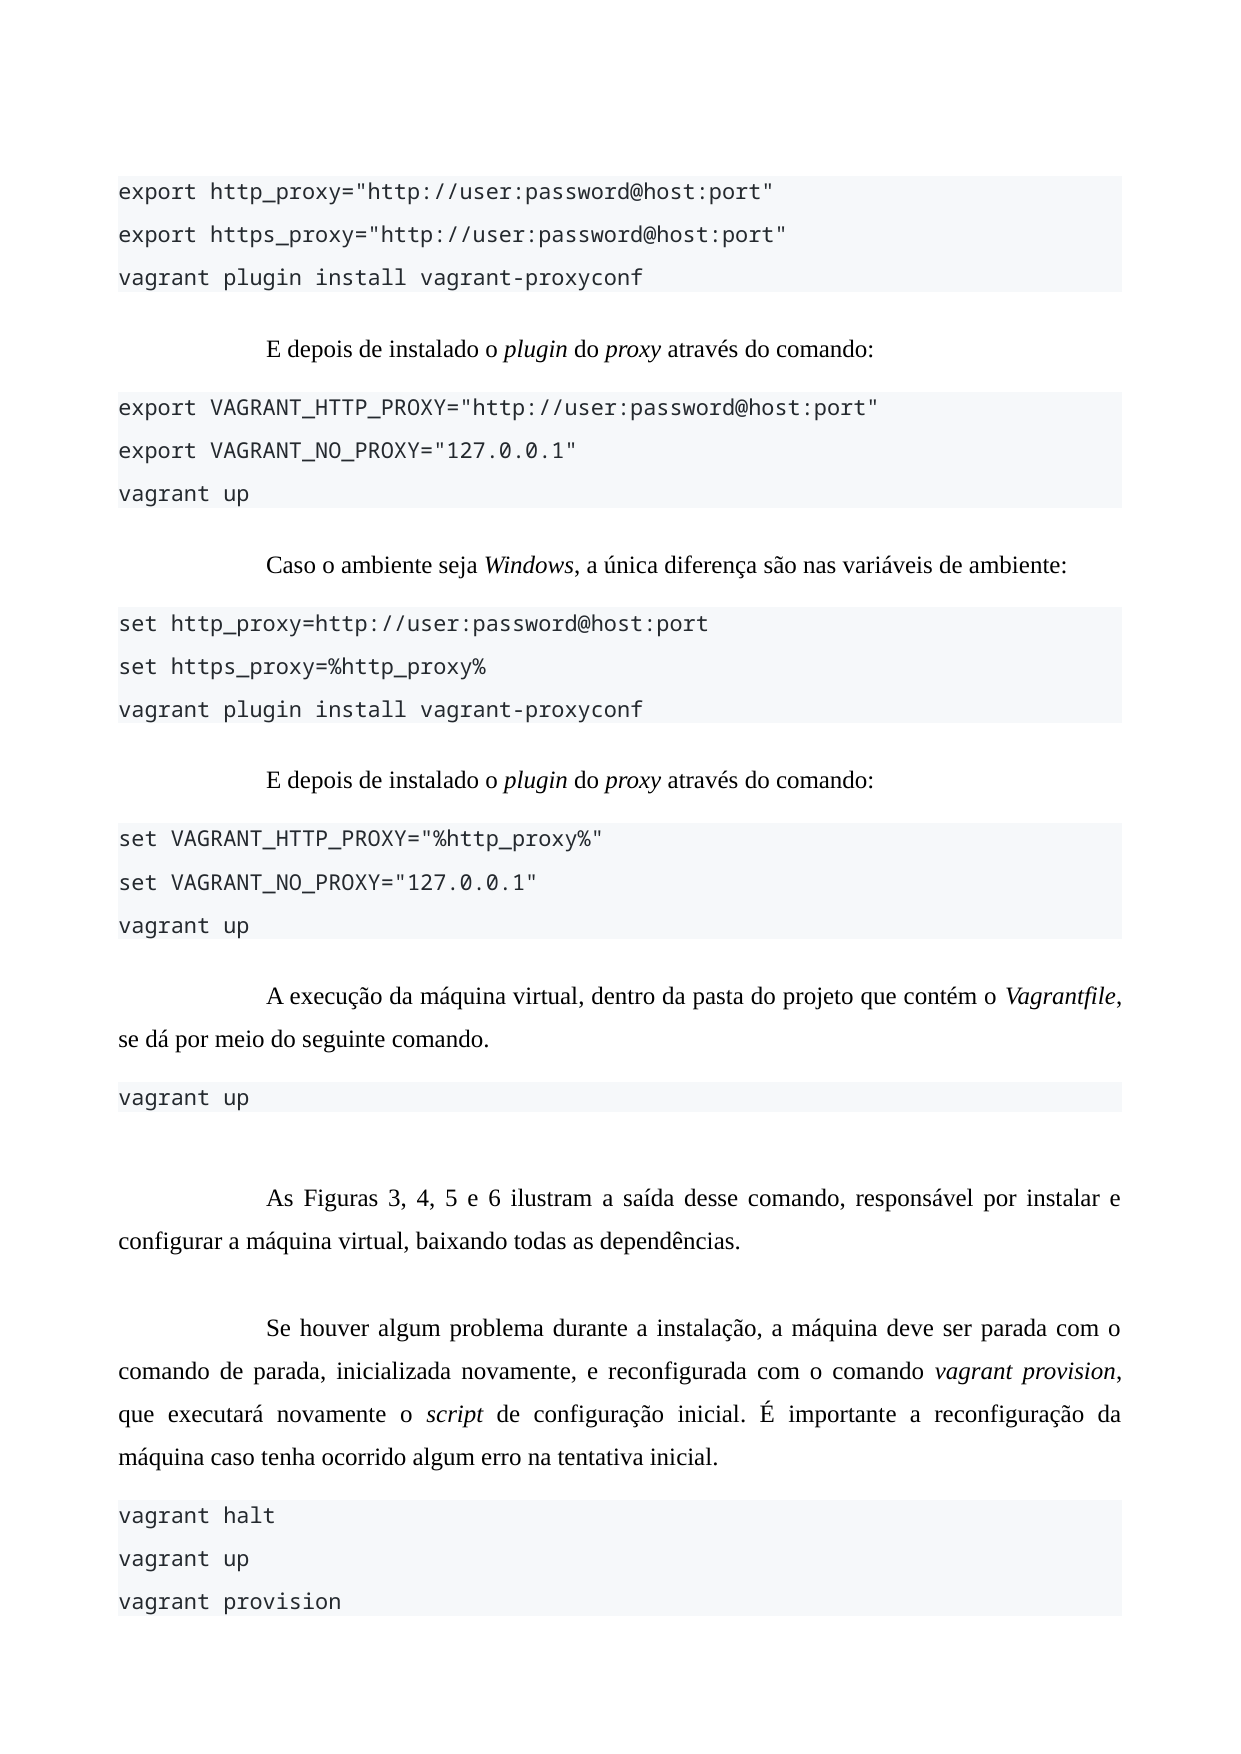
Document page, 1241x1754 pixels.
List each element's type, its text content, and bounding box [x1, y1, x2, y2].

text E depois de instalado o plugin do proxy através do comando: [118, 766, 1122, 794]
text Se houver algum problema durante a instalação, a máquina deve ser parada com o comando de parada, inicializada novamente, e reconfigurada com o comando vagrant provision, que executará novamente o script de configuração inicial. É importante a reconfiguração da máquina caso tenha ocorrido algum erro na tentativa inicial. [118, 1313, 1122, 1471]
text set http_proxy=http://user:password@host:port [118, 607, 1122, 637]
text export http_proxy="http://user:password@host:port" [118, 176, 1122, 206]
text set VAGRANT_HTTP_PROXY="%http_proxy%" [118, 823, 1122, 853]
text vagrant up [118, 1543, 1122, 1573]
text set https_proxy=%http_proxy% [118, 651, 1122, 680]
text export VAGRANT_HTTP_PROXY="http://user:password@host:port" [118, 392, 1122, 421]
text As Figuras 3, 4, 5 e 6 ilustram a saída desse comando, responsável por instalar e configurar a máquina virtual, baixando todas as dependências. [118, 1183, 1122, 1255]
text A execução da máquina virtual, dentro da pasta do projeto que contém o Vagrantfile, se dá por meio do seguinte comando. [118, 981, 1122, 1053]
text vagrant halt [118, 1500, 1122, 1529]
text vagrant plugin install vagrant-proxyconf [118, 262, 1122, 292]
text set VAGRANT_NO_PROXY="127.0.0.1" [118, 866, 1122, 896]
text export https_proxy="http://user:password@host:port" [118, 219, 1122, 249]
text vagrant up [118, 478, 1122, 508]
text export VAGRANT_NO_PROXY="127.0.0.1" [118, 435, 1122, 464]
text Caso o ambiente seja Windows, a única diferença são nas variáveis de ambiente: [118, 550, 1122, 578]
text vagrant plugin install vagrant-proxyconf [118, 694, 1122, 723]
text vagrant provision [118, 1586, 1122, 1616]
text vagrant up [118, 1082, 1122, 1112]
text E depois de instalado o plugin do proxy através do comando: [118, 334, 1122, 363]
text vagrant up [118, 909, 1122, 939]
